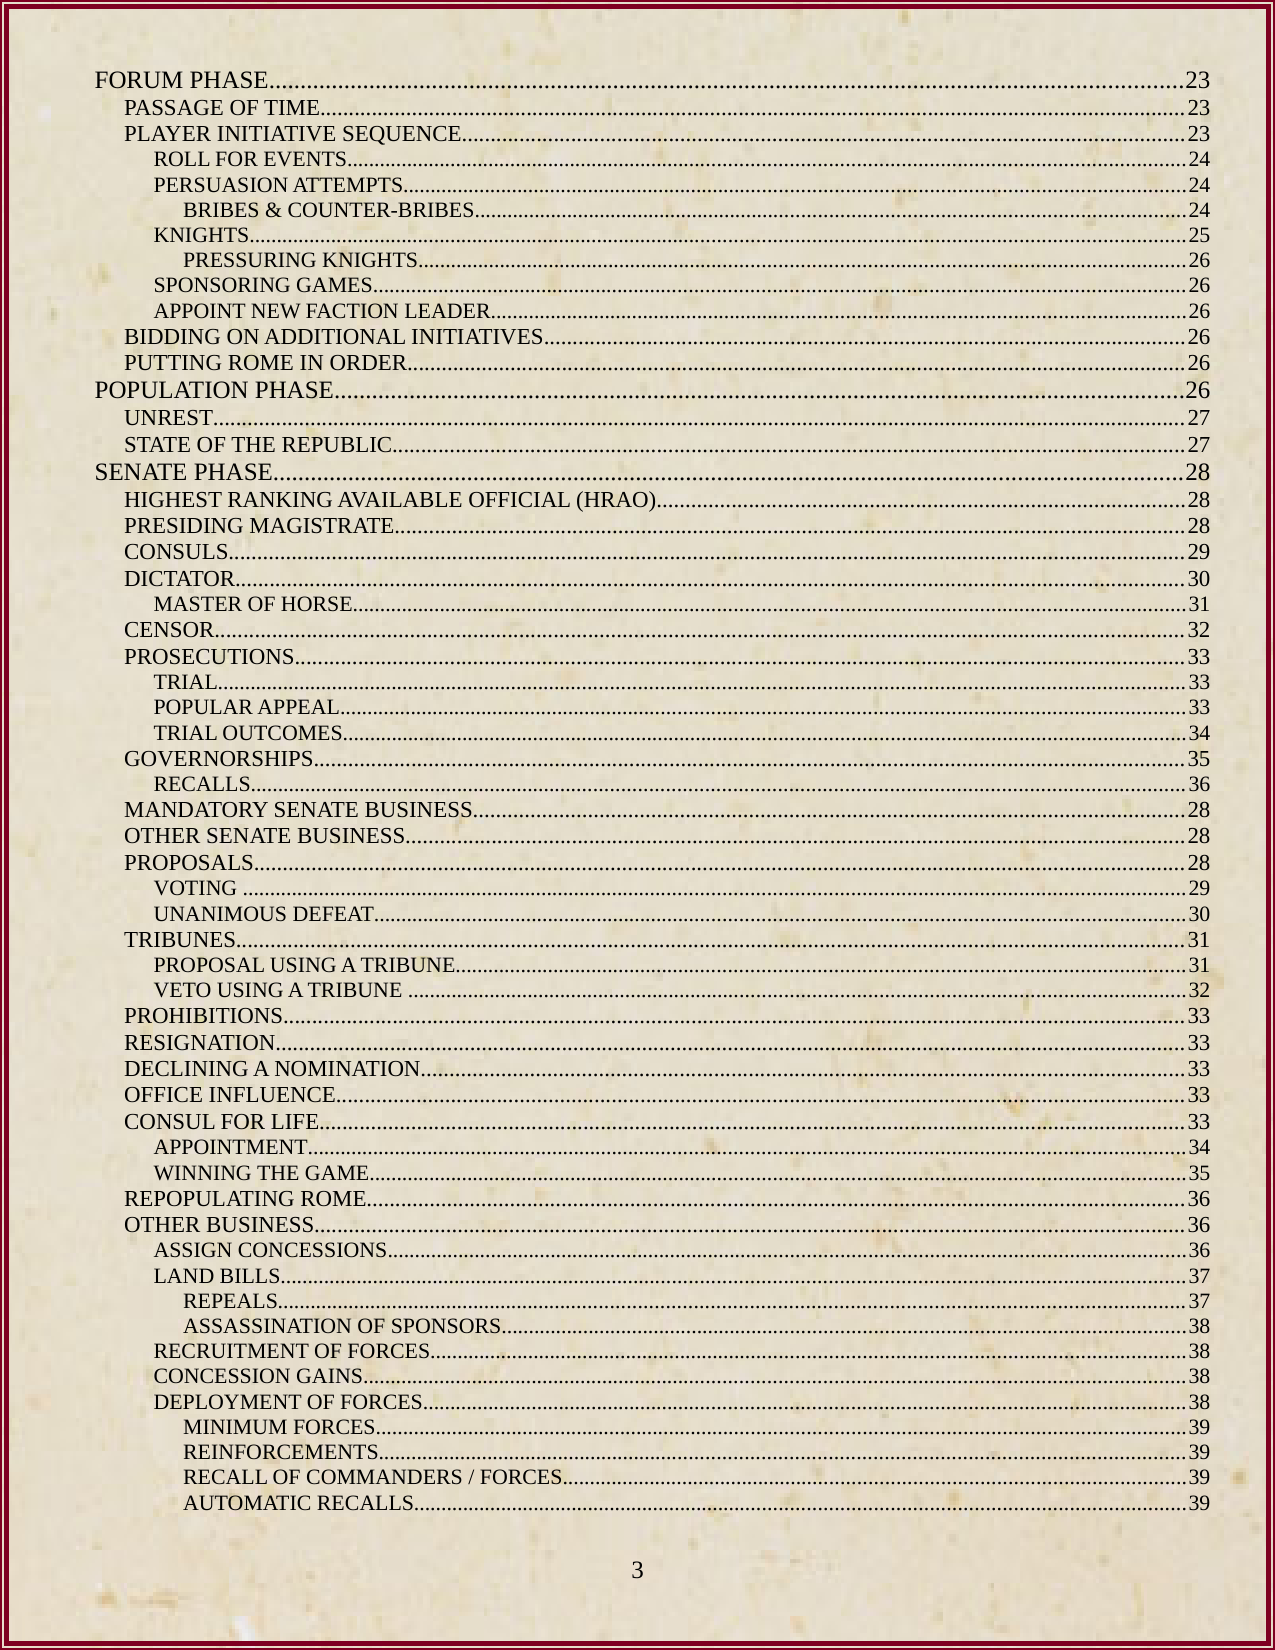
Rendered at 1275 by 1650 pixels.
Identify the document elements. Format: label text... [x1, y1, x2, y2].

text OFFICE INFLUENCE 33 [124, 1082, 1210, 1108]
text ASSASSINATION OF SPONSORS 38 [183, 1313, 1210, 1338]
text PUTTING ROME IN ORDER 26 [124, 349, 1210, 376]
text RECALL OF COMMANDERS / FORCES 39 [183, 1464, 1210, 1489]
text PERSUASION ATTEMPTS 24 [153, 172, 1210, 197]
text REPOPULATING ROME 36 [124, 1185, 1210, 1211]
text AUTOMATIC RECALLS 39 [183, 1489, 1210, 1515]
text BIDDING ON ADDITIONAL INITIATIVES 26 [124, 323, 1210, 349]
text APPOINT NEW FACTION LEADER 26 [153, 298, 1210, 323]
text STATE OF THE REPUBLIC 27 [124, 431, 1210, 457]
text SPONSORING GAMES 26 [153, 272, 1210, 298]
text RESIGNATION 33 [124, 1029, 1210, 1055]
text OTHER BUSINESS 36 [124, 1211, 1210, 1237]
text APPOINTMENT 34 [153, 1134, 1210, 1159]
text CENSOR 32 [124, 616, 1210, 643]
text PRESSURING KNIGHTS 26 [183, 247, 1210, 272]
text UNANIMOUS DEFEAT 30 [153, 901, 1210, 926]
text REINFORCEMENTS 39 [183, 1439, 1210, 1464]
picture [2, 2, 1273, 1648]
text PROPOSALS 28 [124, 849, 1210, 875]
text POPULATION PHASE 26 [94, 376, 1210, 404]
text OTHER SENATE BUSINESS 28 [124, 823, 1210, 849]
text GOVERNORSHIPS 35 [124, 745, 1210, 771]
text UNREST 27 [124, 404, 1210, 431]
text CONCESSION GAINS 38 [153, 1363, 1210, 1389]
text RECALLS 36 [153, 771, 1210, 796]
text POPULAR APPEAL 33 [153, 694, 1210, 719]
text VETO USING A TRIBUNE 32 [153, 977, 1210, 1002]
text MASTER OF HORSE 31 [153, 591, 1210, 616]
text DEPLOYMENT OF FORCES 38 [153, 1389, 1210, 1414]
text PROHIBITIONS 33 [124, 1002, 1210, 1029]
text REPEALS 37 [183, 1288, 1210, 1313]
text VOTING 29 [153, 875, 1210, 901]
text PASSAGE OF TIME 23 [124, 94, 1210, 120]
text BRIBES & COUNTER-BRIBES 24 [183, 197, 1210, 222]
text MANDATORY SENATE BUSINESS 28 [124, 796, 1210, 823]
text ROLL FOR EVENTS 24 [153, 146, 1210, 172]
text CONSULS 29 [124, 538, 1210, 565]
text ASSIGN CONCESSIONS 36 [153, 1237, 1210, 1263]
text RECRUITMENT OF FORCES 38 [153, 1338, 1210, 1363]
text HIGHEST RANKING AVAILABLE OFFICIAL (HRAO) 28 [124, 486, 1210, 512]
text SENATE PHASE 28 [94, 457, 1210, 486]
text PLAYER INITIATIVE SEQUENCE 23 [124, 120, 1210, 146]
text DECLINING A NOMINATION 33 [124, 1055, 1210, 1082]
text PRESIDING MAGISTRATE 28 [124, 512, 1210, 538]
text CONSUL FOR LIFE 33 [124, 1108, 1210, 1134]
text FORUM PHASE 23 [94, 65, 1210, 94]
text PROSECUTIONS 33 [124, 643, 1210, 669]
text MINIMUM FORCES 39 [183, 1414, 1210, 1439]
text KNIGHTS 25 [153, 222, 1210, 247]
text TRIAL OUTCOMES 34 [153, 719, 1210, 745]
text TRIBUNES 31 [124, 926, 1210, 952]
text PROPOSAL USING A TRIBUNE 31 [153, 952, 1210, 977]
text TRIAL 33 [153, 669, 1210, 694]
text WINNING THE GAME 35 [153, 1159, 1210, 1185]
text DICTATOR 30 [124, 565, 1210, 591]
text LAND BILLS 37 [153, 1263, 1210, 1288]
